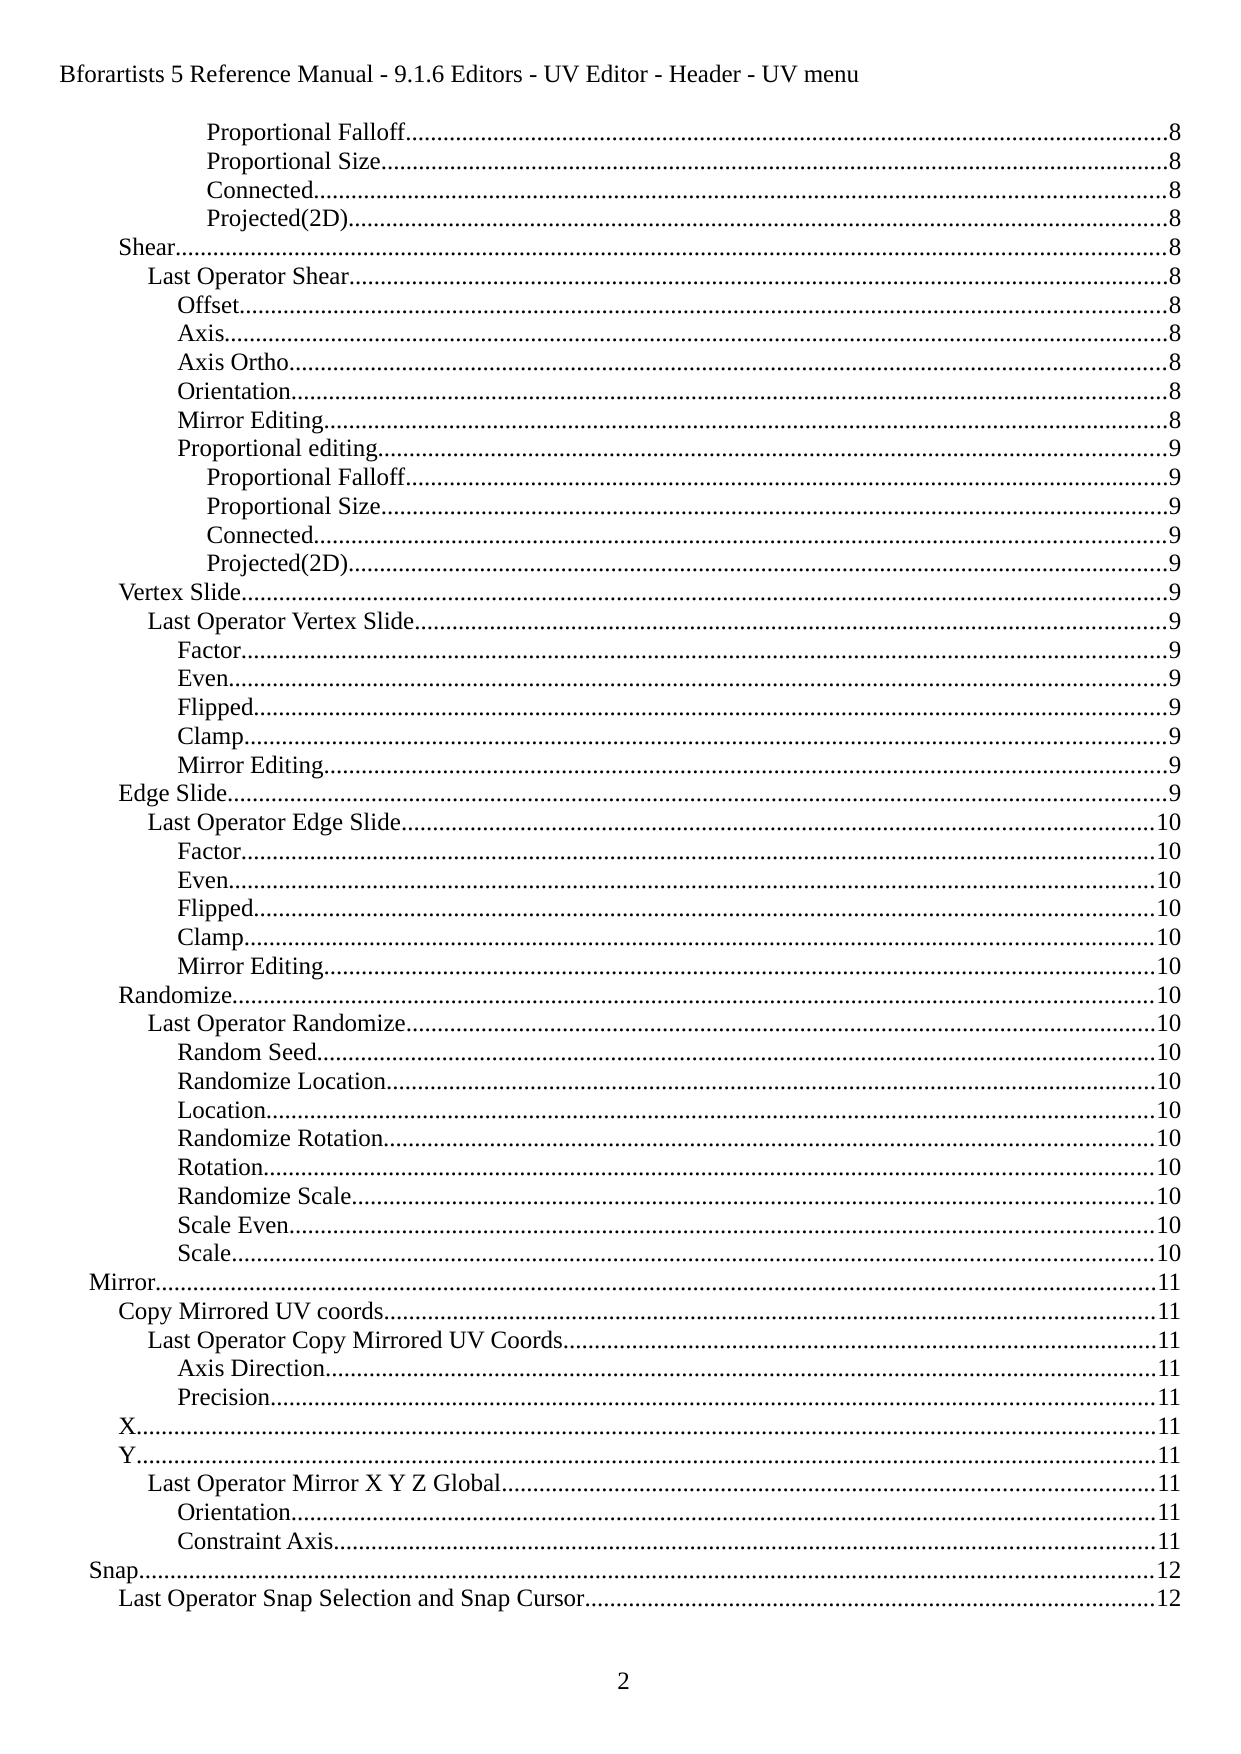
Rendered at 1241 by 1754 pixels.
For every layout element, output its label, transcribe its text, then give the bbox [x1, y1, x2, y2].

text Randomize Rotation 10 [177, 1123, 1181, 1152]
text X 11 [118, 1411, 1181, 1440]
text Random Seed 10 [177, 1037, 1181, 1066]
text Last Operator Snap Selection and Snap Cursor 12 [118, 1583, 1181, 1612]
text Flipped 9 [177, 692, 1181, 721]
text Copy Mirrored UV coords 11 [118, 1296, 1181, 1325]
text Factor 9 [177, 635, 1181, 663]
text Factor 10 [177, 836, 1181, 865]
text Axis Direction 11 [177, 1353, 1181, 1382]
text Even 9 [177, 663, 1181, 692]
text Mirror Editing 10 [177, 951, 1181, 980]
text Last Operator Vertex Slide 9 [147, 606, 1181, 635]
text Snap 12 [88, 1555, 1181, 1583]
text Last Operator Randomize 10 [147, 1008, 1181, 1037]
text Proportional editing 9 [177, 433, 1181, 462]
text Location 10 [177, 1095, 1181, 1123]
text Axis 8 [177, 318, 1181, 347]
text Mirror 11 [88, 1267, 1181, 1296]
text Projected(2D) 8 [206, 203, 1181, 232]
text Constraint Axis 11 [177, 1526, 1181, 1555]
text Last Operator Copy Mirrored UV Coords 11 [147, 1325, 1181, 1353]
text Edge Slide 9 [118, 778, 1181, 807]
text Orientation 11 [177, 1497, 1181, 1526]
text Connected 8 [206, 175, 1181, 203]
text Randomize Location 10 [177, 1066, 1181, 1095]
text Randomize 10 [118, 980, 1181, 1008]
text Clamp 10 [177, 922, 1181, 951]
text Vertex Slide 9 [118, 577, 1181, 606]
text Orientation 8 [177, 376, 1181, 405]
text Mirror Editing 9 [177, 750, 1181, 778]
text Rotation 10 [177, 1152, 1181, 1181]
text Proportional Size 8 [206, 146, 1181, 175]
text Last Operator Shear 8 [147, 261, 1181, 290]
text Proportional Falloff 9 [206, 462, 1181, 491]
text Randomize Scale 10 [177, 1181, 1181, 1210]
text Proportional Size 9 [206, 491, 1181, 520]
text Proportional Falloff 8 [206, 117, 1181, 146]
text Shear 8 [118, 232, 1181, 261]
text Precision 11 [177, 1382, 1181, 1411]
text Projected(2D) 9 [206, 548, 1181, 577]
text Y 11 [118, 1440, 1181, 1468]
text Last Operator Edge Slide 10 [147, 807, 1181, 836]
text Scale Even 10 [177, 1210, 1181, 1238]
text Flipped 10 [177, 893, 1181, 922]
text Last Operator Mirror X Y Z Global 11 [147, 1468, 1181, 1497]
text Mirror Editing 8 [177, 405, 1181, 433]
text Axis Ortho 8 [177, 347, 1181, 376]
text Connected 9 [206, 520, 1181, 548]
text Clamp 9 [177, 721, 1181, 750]
text Even 10 [177, 865, 1181, 893]
text Scale 10 [177, 1238, 1181, 1267]
text Offset 8 [177, 290, 1181, 318]
